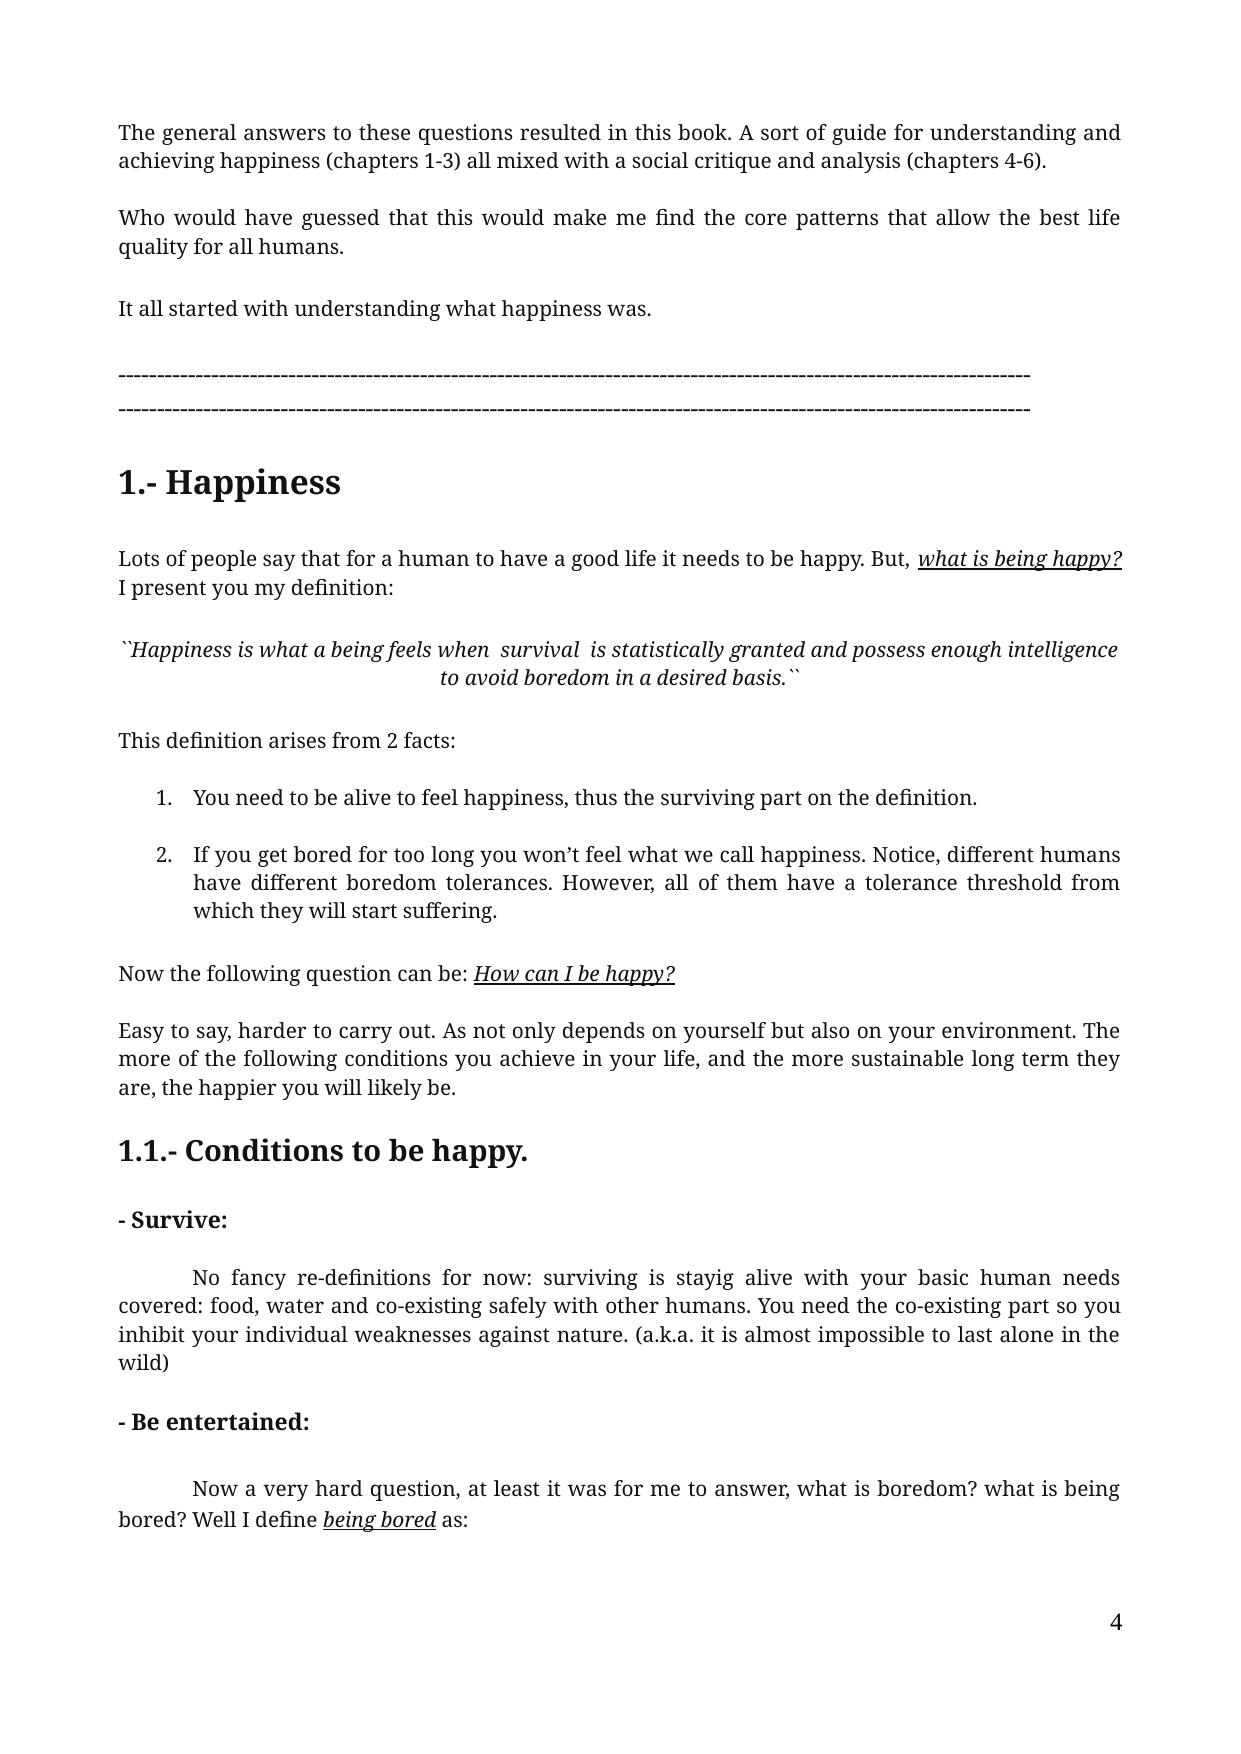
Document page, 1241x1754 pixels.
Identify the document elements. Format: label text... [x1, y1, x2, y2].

text Lots of people say that for a human to have a good life it needs to be happy. But, what is being happy? I present you my definition: [118, 544, 1122, 601]
text - Survive: [118, 1203, 1122, 1235]
list If you get bored for too long you won’t feel what we call happiness. Notice, different humans have different boredom tolerances. However, all of them have a tolerance threshold from which they will start suffering. [156, 840, 1122, 925]
text ---------------------------------------------------------------------------------------------------------------------- [118, 391, 1122, 425]
text The general answers to these questions resulted in this book. A sort of guide for understanding and achieving happiness (chapters 1-3) all mixed with a social critique and analysis (chapters 4-6). [118, 118, 1122, 175]
text 1.1.- Conditions to be happy. [118, 1130, 1122, 1169]
text Now the following question can be: How can I be happy? [118, 959, 1122, 988]
text ``Happiness is what a being feels when survival is statistically granted and possess enough intelligence to avoid boredom in a desired basis.`` [118, 635, 1122, 692]
text - Be entertained: [118, 1405, 1122, 1437]
list You need to be alive to feel happiness, thus the surviving part on the definition. [156, 783, 1122, 811]
text No fancy re-definitions for now: surviving is stayig alive with your basic human needs covered: food, water and co-existing safely with other humans. You need the co-existing part so you inhibit your individual weaknesses against nature. (a.k.a. it is almost impossible to last alone in the wild) [118, 1263, 1122, 1377]
text Easy to say, harder to carry out. As not only depends on yourself but also on your environment. The more of the following conditions you achieve in your life, and the more sustainable long term they are, the happier you will likely be. [118, 1016, 1122, 1101]
text Who would have guessed that this would make me find the core patterns that allow the best life quality for all humans. [118, 203, 1122, 260]
text It all started with understanding what happiness was. [118, 294, 1122, 323]
text 1.- Happiness [118, 459, 1122, 504]
text Now a very hard question, at least it was for me to answer, what is boredom? what is being bored? Well I define being bored as: [118, 1465, 1122, 1533]
text ---------------------------------------------------------------------------------------------------------------------- [118, 357, 1122, 391]
text This definition arises from 2 facts: [118, 726, 1122, 754]
